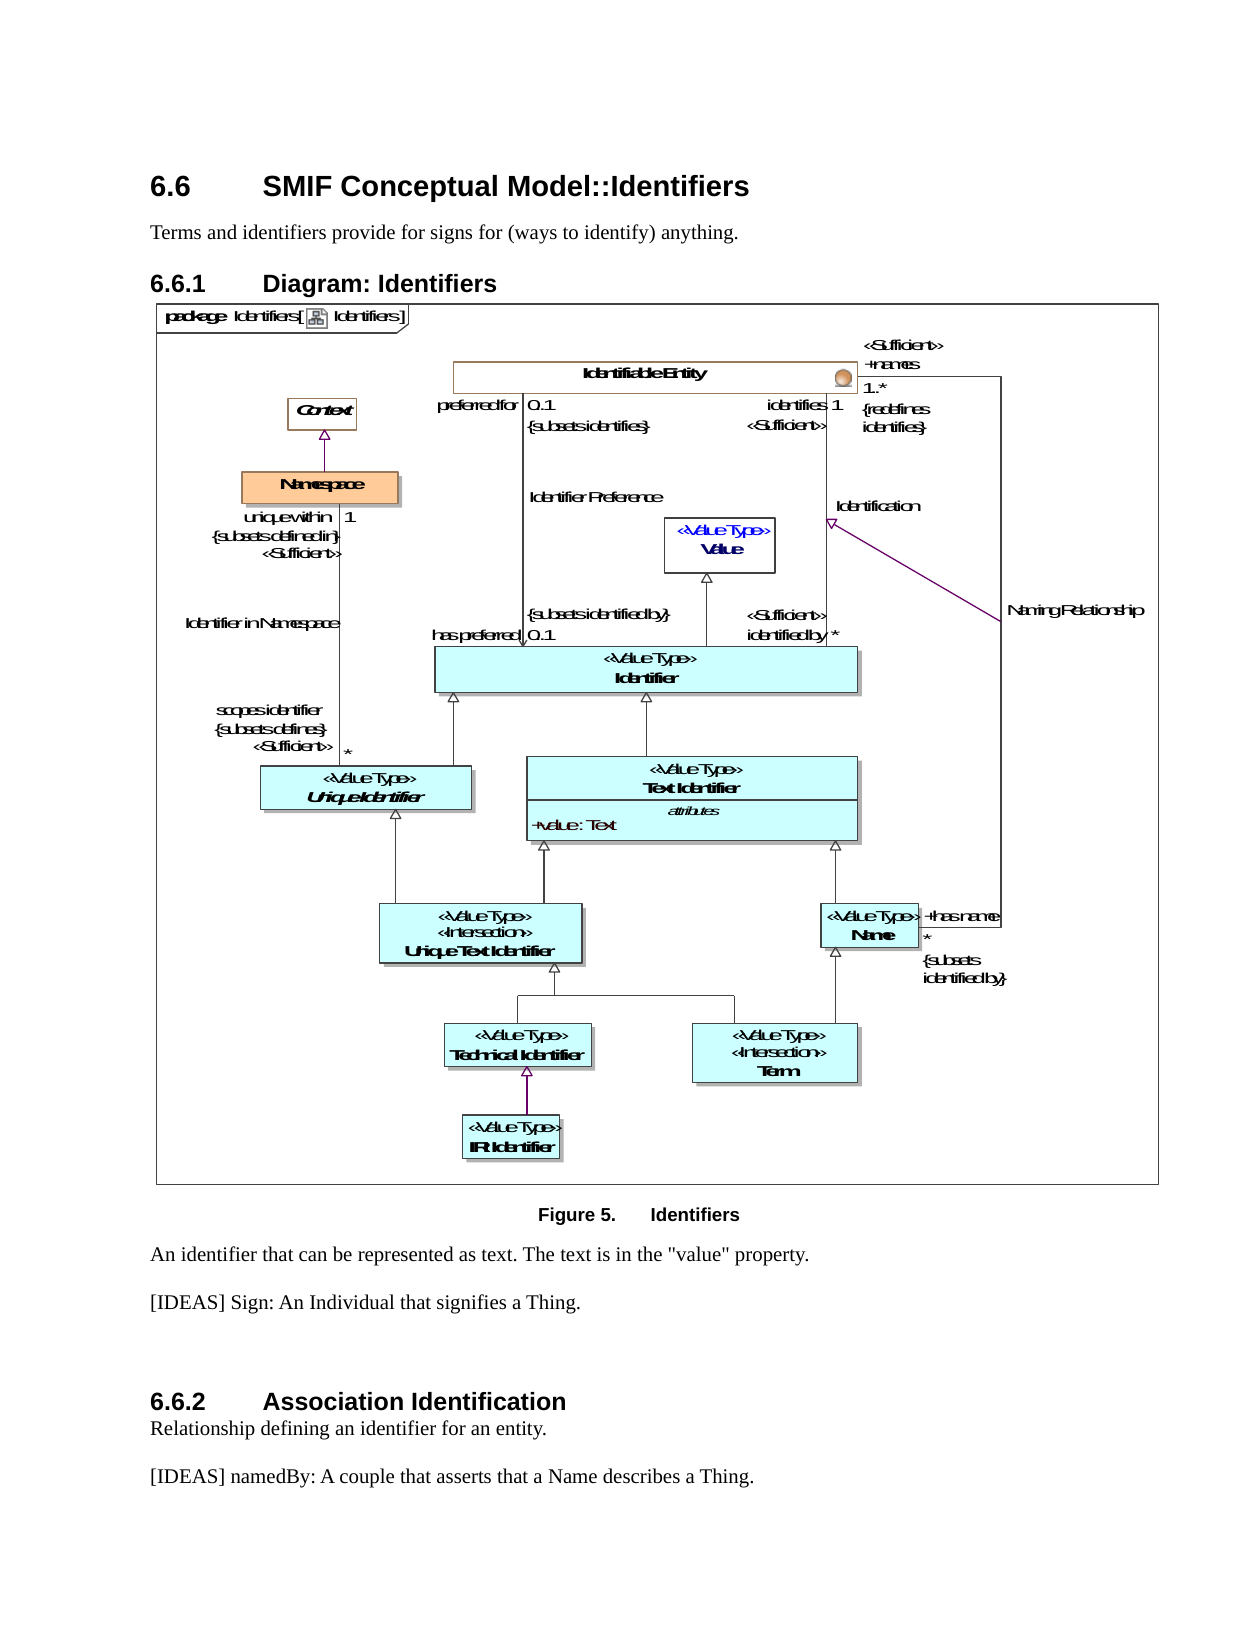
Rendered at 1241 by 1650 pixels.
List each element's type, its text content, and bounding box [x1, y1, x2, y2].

text An identifier that can be represented as text. The text is in the "value" property. [IDEAS] Sign: An Individual that signifies a Thing. [150, 1242, 1090, 1314]
subtitle SMIF Conceptual Model::Identifiers [150, 169, 1090, 203]
subtitle Association Identification [150, 1387, 1090, 1416]
text Relationship defining an identifier for an entity. [IDEAS] namedBy: A couple that asserts that a Name describes a Thing. [150, 1416, 1090, 1488]
subtitle Diagram: Identifiers [150, 269, 1090, 297]
list Identifiers [187, 1204, 1090, 1225]
text Terms and identifiers provide for signs for (ways to identify) anything. [150, 220, 1090, 244]
